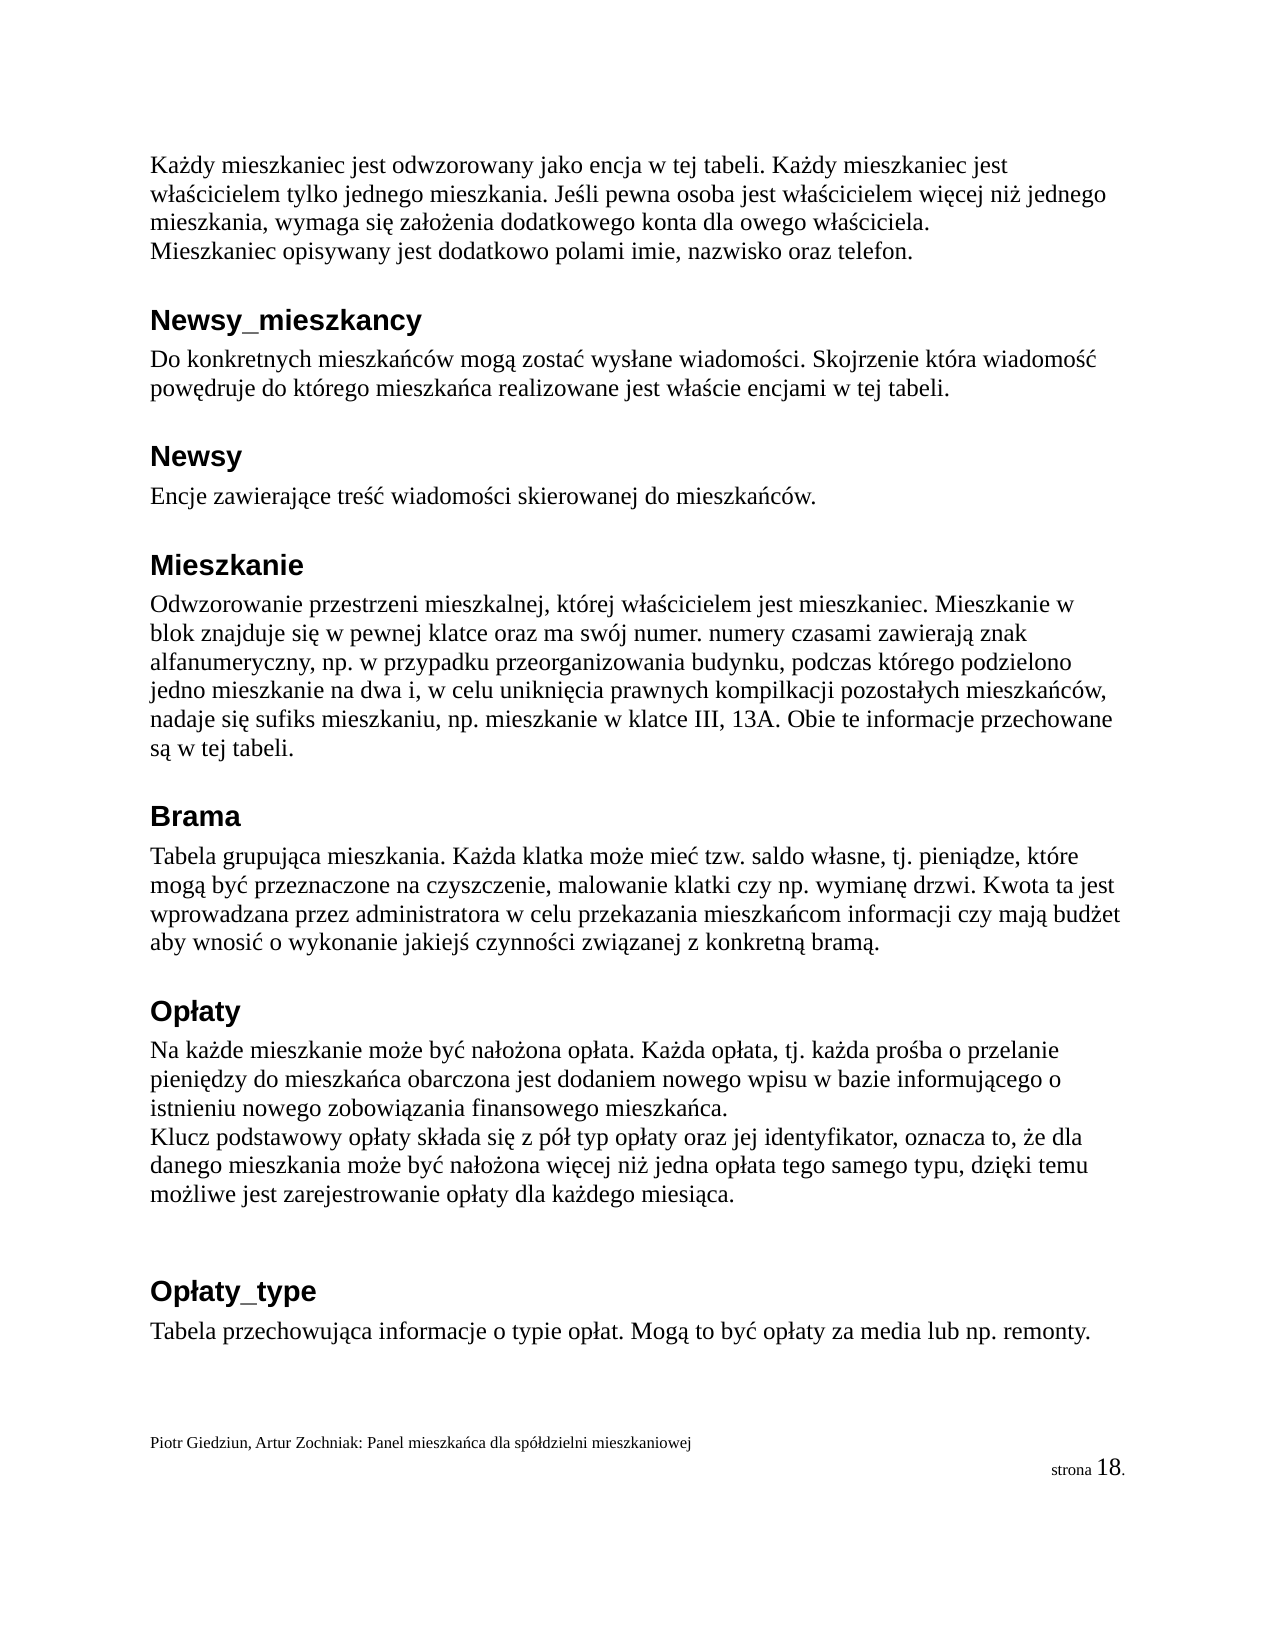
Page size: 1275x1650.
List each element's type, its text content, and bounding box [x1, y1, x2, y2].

subtitle Mieszkanie [150, 547, 1125, 581]
subtitle Opłaty_type [150, 1274, 1125, 1308]
text Klucz podstawowy opłaty składa się z pół typ opłaty oraz jej identyfikator, oznacza to, że dla danego mieszkania może być nałożona więcej niż jedna opłata tego samego typu, dzięki temu możliwe jest zarejestrowanie opłaty dla każdego miesiąca. [150, 1122, 1125, 1208]
text Każdy mieszkaniec jest odwzorowany jako encja w tej tabeli. Każdy mieszkaniec jest właścicielem tylko jednego mieszkania. Jeśli pewna osoba jest właścicielem więcej niż jednego mieszkania, wymaga się założenia dodatkowego konta dla owego właściciela. [150, 150, 1125, 236]
subtitle Newsy_mieszkancy [150, 302, 1125, 336]
text Encje zawierające treść wiadomości skierowanej do mieszkańców. [150, 481, 1125, 510]
subtitle Brama [150, 799, 1125, 833]
text Odwzorowanie przestrzeni mieszkalnej, której właścicielem jest mieszkaniec. Mieszkanie w blok znajduje się w pewnej klatce oraz ma swój numer. numery czasami zawierają znak alfanumeryczny, np. w przypadku przeorganizowania budynku, podczas którego podzielono jedno mieszkanie na dwa i, w celu uniknięcia prawnych kompilkacji pozostałych mieszkańców, nadaje się sufiks mieszkaniu, np. mieszkanie w klatce III, 13A. Obie te informacje przechowane są w tej tabeli. [150, 589, 1125, 762]
text Tabela przechowująca informacje o typie opłat. Mogą to być opłaty za media lub np. remonty. [150, 1316, 1125, 1345]
text Na każde mieszkanie może być nałożona opłata. Każda opłata, tj. każda prośba o przelanie pieniędzy do mieszkańca obarczona jest dodaniem nowego wpisu w bazie informującego o istnieniu nowego zobowiązania finansowego mieszkańca. [150, 1036, 1125, 1122]
subtitle Opłaty [150, 994, 1125, 1027]
text Mieszkaniec opisywany jest dodatkowo polami imie, nazwisko oraz telefon. [150, 236, 1125, 265]
text Do konkretnych mieszkańców mogą zostać wysłane wiadomości. Skojrzenie która wiadomość powędruje do którego mieszkańca realizowane jest właście encjami w tej tabeli. [150, 344, 1125, 402]
subtitle Newsy [150, 439, 1125, 473]
text Tabela grupująca mieszkania. Każda klatka może mieć tzw. saldo własne, tj. pieniądze, które mogą być przeznaczone na czyszczenie, malowanie klatki czy np. wymianę drzwi. Kwota ta jest wprowadzana przez administratora w celu przekazania mieszkańcom informacji czy mają budżet aby wnosić o wykonanie jakiejś czynności związanej z konkretną bramą. [150, 841, 1125, 956]
